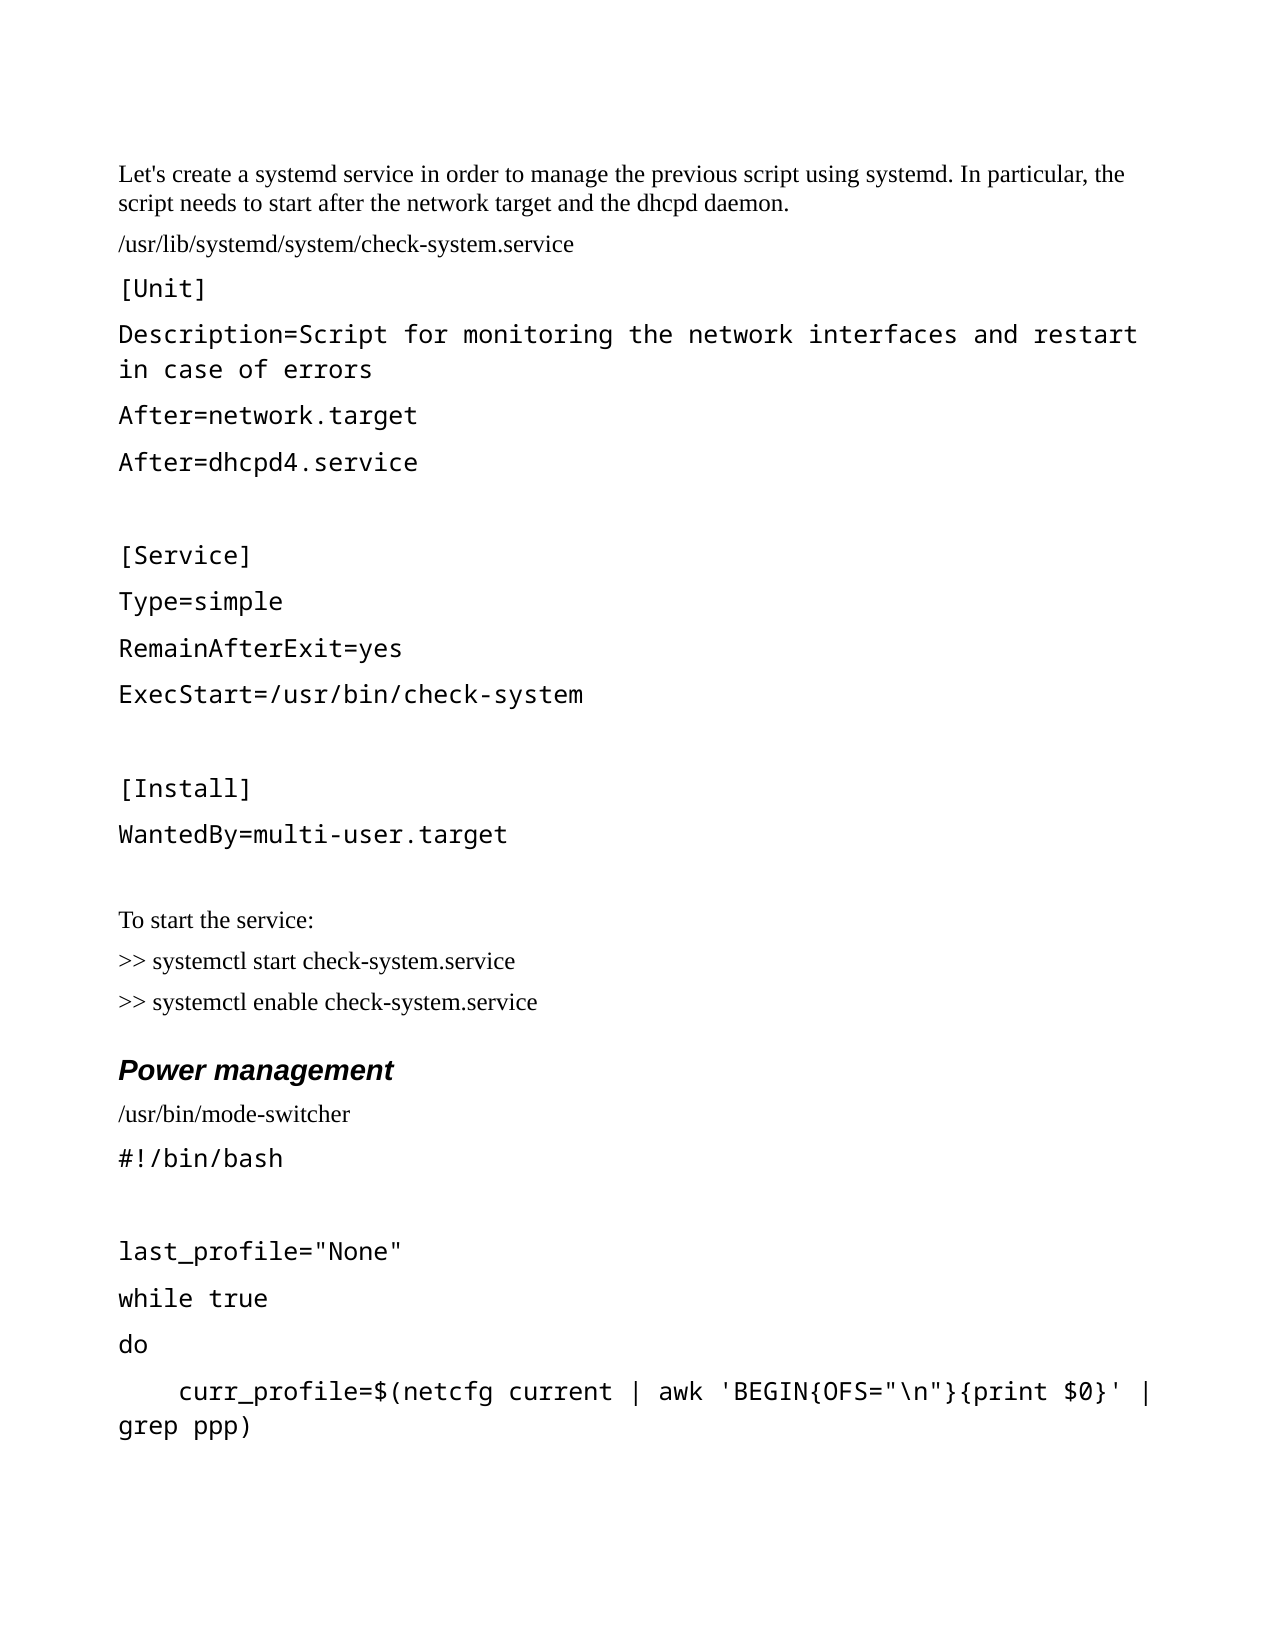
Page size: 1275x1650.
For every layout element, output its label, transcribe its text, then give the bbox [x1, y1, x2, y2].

text Type=simple [118, 584, 1157, 618]
text #!/bin/bash [118, 1141, 1157, 1175]
text /usr/lib/systemd/system/check-system.service [118, 229, 1157, 258]
text while true [118, 1280, 1157, 1314]
text Description=Script for monitoring the network interfaces and restart in case of errors [118, 317, 1157, 385]
text >> systemctl start check-system.service [118, 946, 1157, 975]
text [Service] [118, 537, 1157, 572]
text [Unit] [118, 271, 1157, 305]
text >> systemctl enable check-system.service [118, 987, 1157, 1016]
text After=network.target [118, 398, 1157, 432]
text curr_profile=$(netcfg current | awk 'BEGIN{OFS="\n"}{print $0}' | grep ppp) [118, 1373, 1157, 1442]
text /usr/bin/mode-switcher [118, 1099, 1157, 1128]
text do [118, 1327, 1157, 1361]
text Let's create a systemd service in order to manage the previous script using systemd. In particular, the script needs to start after the network target and the dhcpd daemon. [118, 159, 1157, 217]
text To start the service: [118, 905, 1157, 933]
text After=dhcpd4.service [118, 444, 1157, 478]
text RemainAfterExit=yes [118, 631, 1157, 665]
text last_profile="None" [118, 1234, 1157, 1268]
subtitle Power management [118, 1053, 1157, 1087]
text WantedBy=multi-user.target [118, 817, 1157, 851]
text [Install] [118, 770, 1157, 804]
text ExecStart=/usr/bin/check-system [118, 677, 1157, 711]
